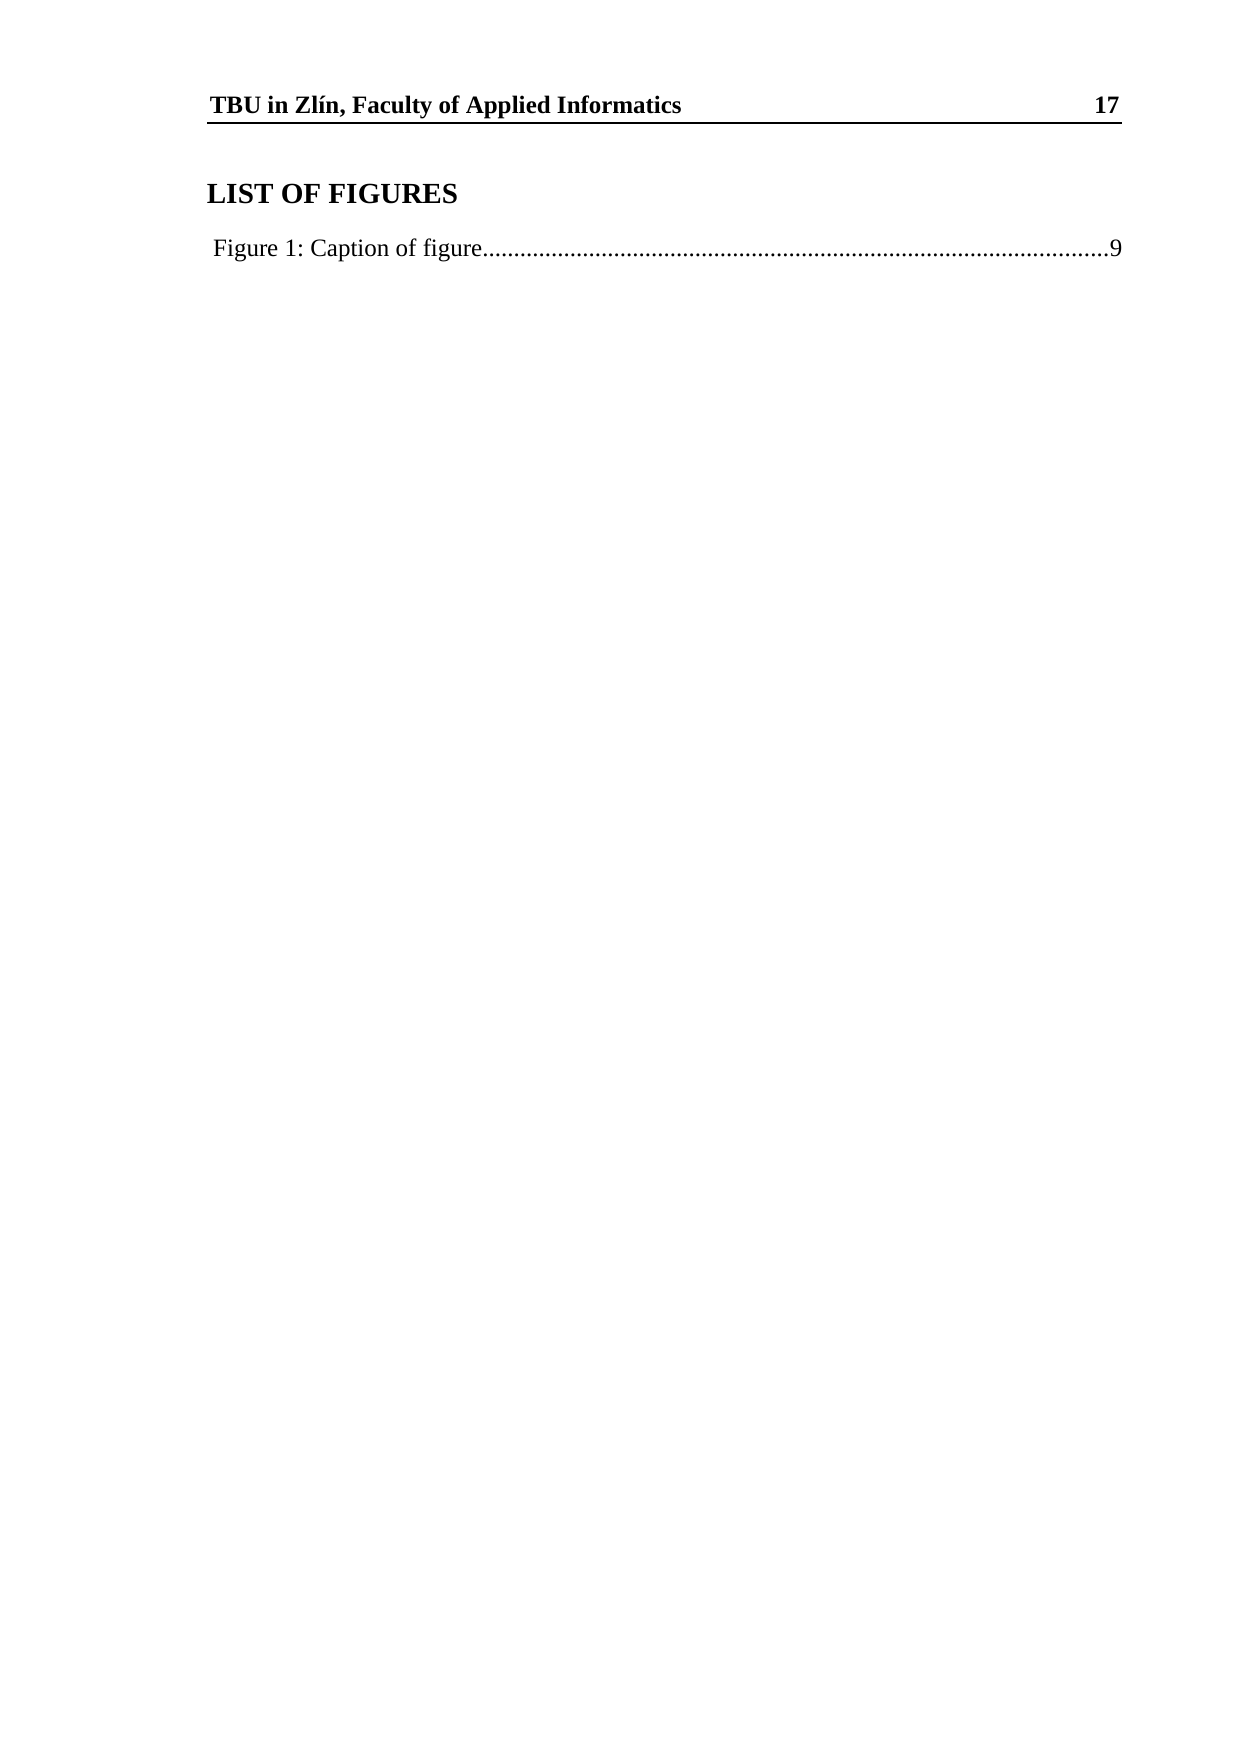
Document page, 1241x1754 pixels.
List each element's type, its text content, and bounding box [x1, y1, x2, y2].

subtitle List of figures [207, 177, 1122, 209]
text Figure 1: Caption of figure 9 [207, 234, 1122, 262]
